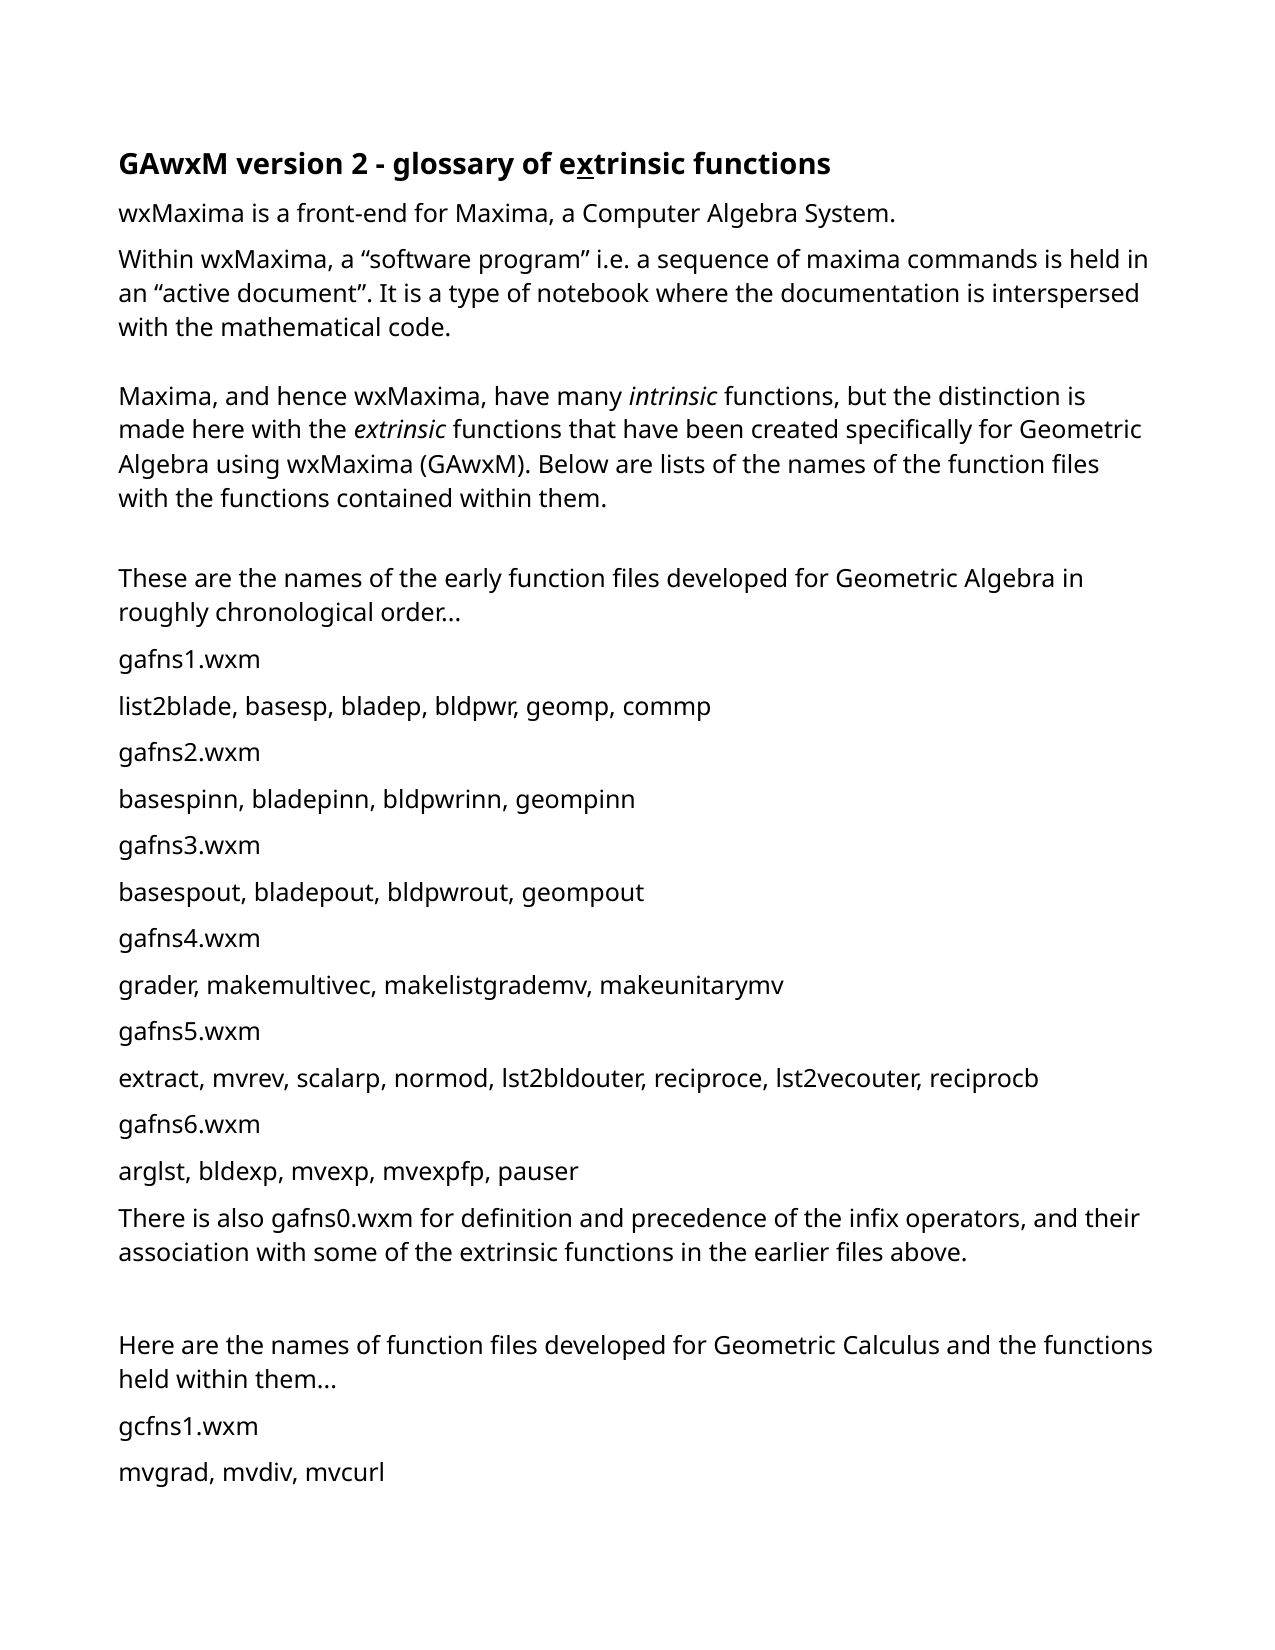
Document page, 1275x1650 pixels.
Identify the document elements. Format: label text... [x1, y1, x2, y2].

text list2blade, basesp, bladep, bldpwr, geomp, commp [118, 688, 1157, 722]
text gafns5.wxm [118, 1014, 1157, 1048]
text grader, makemultivec, makelistgrademv, makeunitarymv [118, 967, 1157, 1002]
text gafns1.wxm [118, 642, 1157, 676]
text arglst, bldexp, mvexp, mvexpfp, pauser [118, 1154, 1157, 1188]
text Within wxMaxima, a “software program” i.e. a sequence of maxima commands is held in an “active document”. It is a type of notebook where the documentation is interspersed with the mathematical code. [118, 242, 1157, 344]
text These are the names of the early function files developed for Geometric Algebra in roughly chronological order... [118, 561, 1157, 629]
text basespout, bladepout, bldpwrout, geompout [118, 874, 1157, 908]
text extract, mvrev, scalarp, normod, lst2bldouter, reciproce, lst2vecouter, reciprocb [118, 1061, 1157, 1095]
text Maxima, and hence wxMaxima, have many intrinsic functions, but the distinction is made here with the extrinsic functions that have been created specifically for Geometric Algebra using wxMaxima (GAwxM). Below are lists of the names of the function files with the functions contained within them. [118, 378, 1157, 514]
text There is also gafns0.wxm for definition and precedence of the infix operators, and their association with some of the extrinsic functions in the earlier files above. [118, 1200, 1157, 1268]
text mvgrad, mvdiv, mvcurl [118, 1455, 1157, 1489]
text basespinn, bladepinn, bldpwrinn, geompinn [118, 781, 1157, 815]
text gafns6.wxm [118, 1107, 1157, 1141]
text gafns4.wxm [118, 921, 1157, 955]
text gcfns1.wxm [118, 1408, 1157, 1442]
text Here are the names of function files developed for Geometric Calculus and the functions held within them... [118, 1327, 1157, 1396]
subtitle GAwxM version 2 - glossary of extrinsic functions [118, 143, 1157, 183]
text wxMaxima is a front-end for Maxima, a Computer Algebra System. [118, 195, 1157, 229]
text gafns2.wxm [118, 735, 1157, 769]
text gafns3.wxm [118, 828, 1157, 862]
